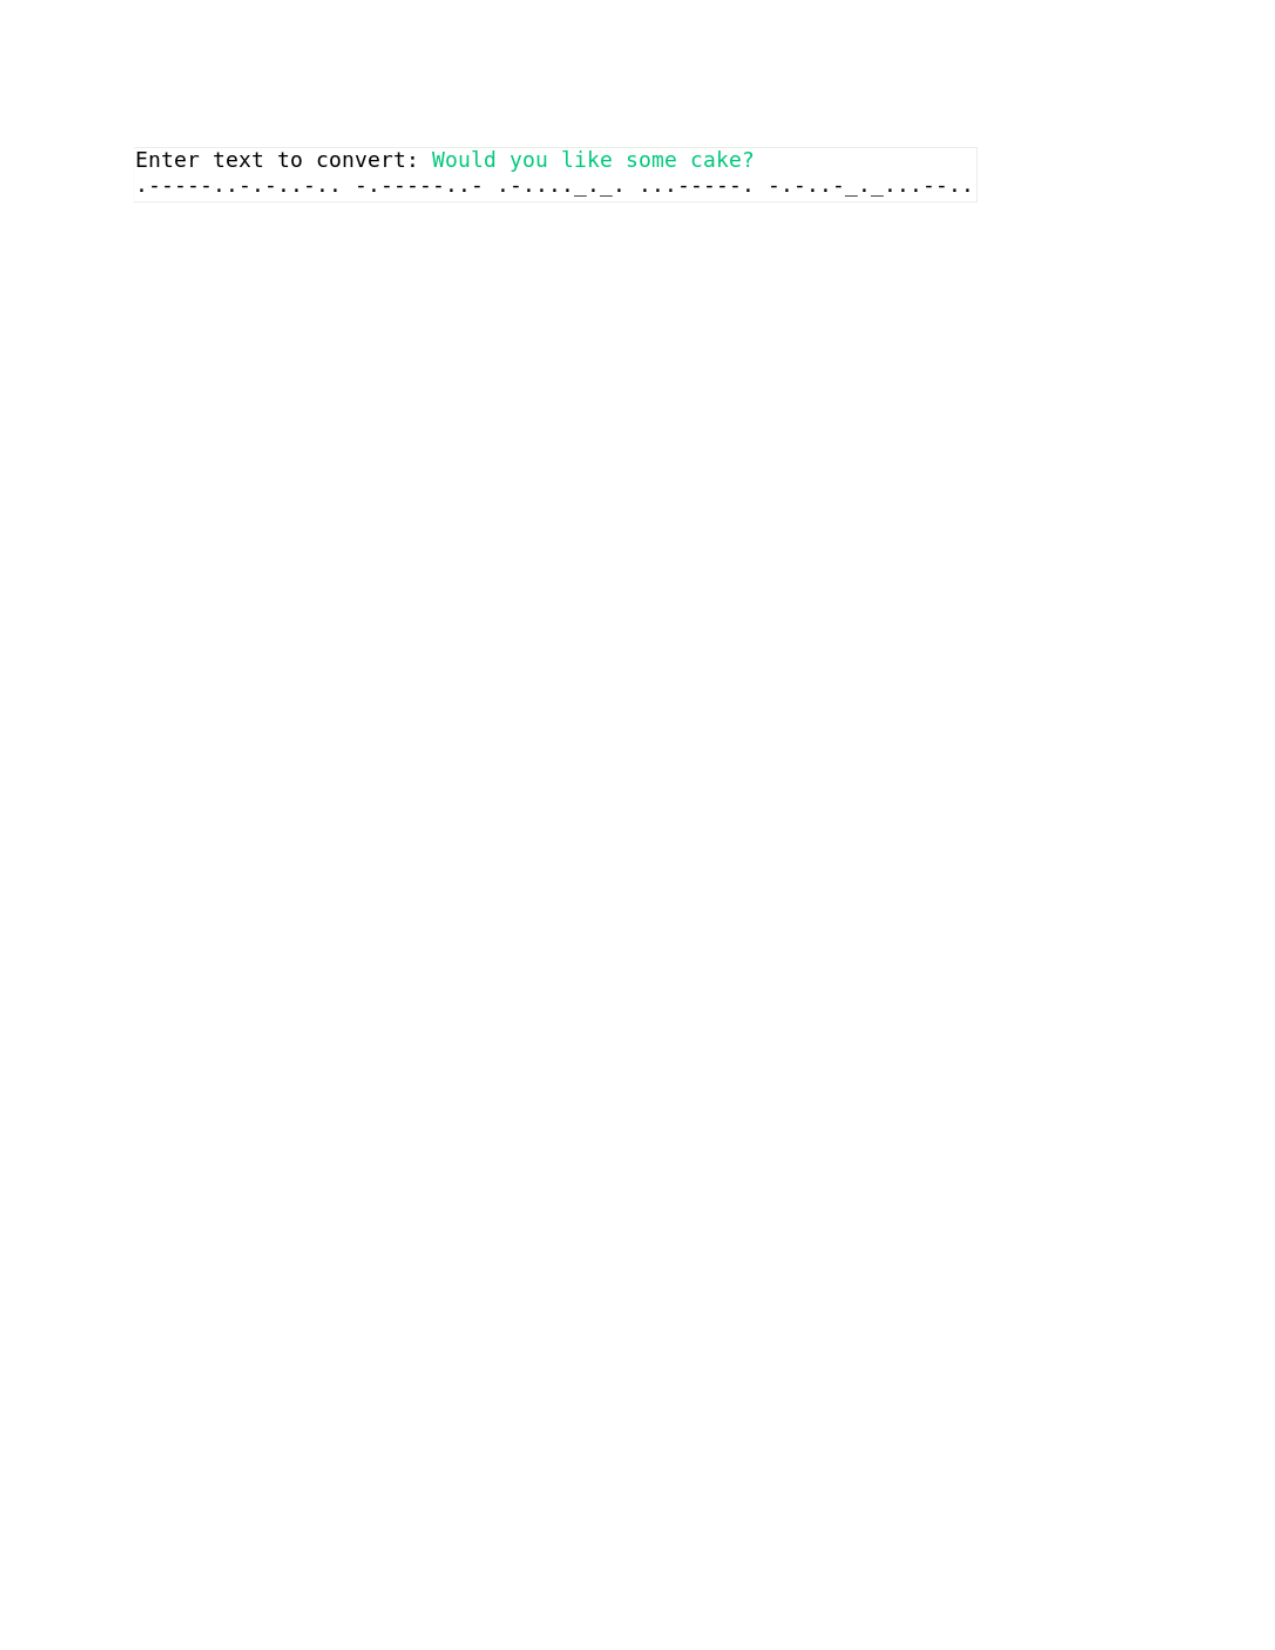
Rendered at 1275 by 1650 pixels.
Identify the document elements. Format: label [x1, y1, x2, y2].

picture [133, 147, 980, 205]
